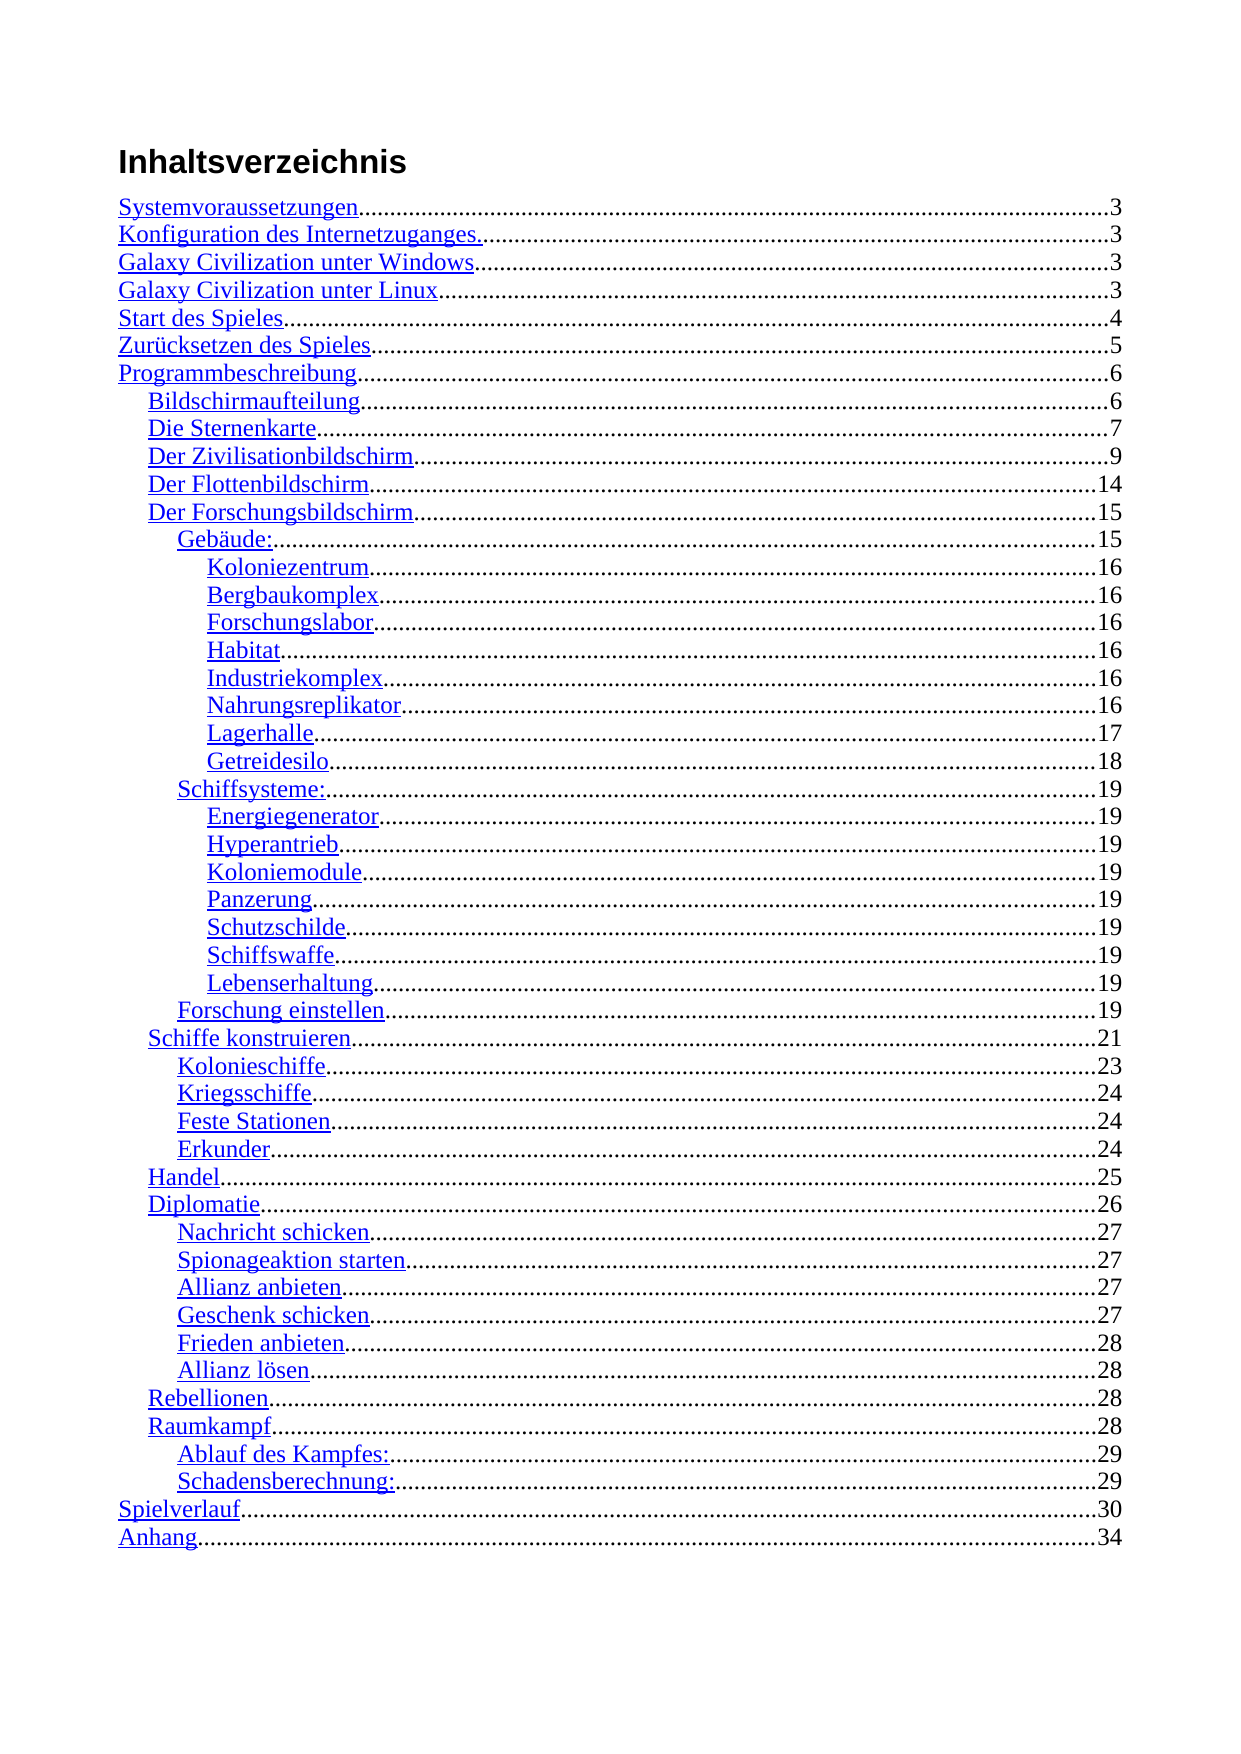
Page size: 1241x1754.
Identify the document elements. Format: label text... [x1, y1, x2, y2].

text Schiffswaffe 19 [207, 941, 1122, 969]
text Forschungslabor 16 [207, 608, 1122, 636]
text Der Zivilisationbildschirm 9 [148, 442, 1122, 470]
text Bergbaukomplex 16 [207, 581, 1122, 608]
text Rebellionen 28 [148, 1384, 1122, 1412]
text Handel 25 [148, 1163, 1122, 1190]
text Anhang 34 [118, 1523, 1122, 1551]
text Feste Stationen 24 [177, 1107, 1122, 1135]
text Bildschirmaufteilung 6 [148, 387, 1122, 414]
text Geschenk schicken 27 [177, 1301, 1122, 1329]
text Start des Spieles 4 [118, 304, 1122, 331]
text Schiffe konstruieren 21 [148, 1024, 1122, 1052]
text Hyperantrieb 19 [207, 830, 1122, 858]
text Diplomatie 26 [148, 1190, 1122, 1218]
text Gebäude: 15 [177, 525, 1122, 553]
text Schadensberechnung: 29 [177, 1467, 1122, 1495]
text Schutzschilde 19 [207, 913, 1122, 941]
text Panzerung 19 [207, 886, 1122, 913]
text Spielverlauf 30 [118, 1495, 1122, 1523]
text Habitat 16 [207, 636, 1122, 664]
text Allianz anbieten 27 [177, 1273, 1122, 1301]
text Ablauf des Kampfes: 29 [177, 1440, 1122, 1467]
text Spionageaktion starten 27 [177, 1246, 1122, 1273]
text Allianz lösen 28 [177, 1357, 1122, 1384]
text Die Sternenkarte 7 [148, 414, 1122, 442]
subtitle Inhaltsverzeichnis [118, 143, 1122, 180]
text Programmbeschreibung 6 [118, 359, 1122, 387]
text Koloniezentrum 16 [207, 553, 1122, 581]
text Der Forschungsbildschirm 15 [148, 498, 1122, 525]
text Systemvoraussetzungen 3 [118, 193, 1122, 221]
text Erkunder 24 [177, 1135, 1122, 1163]
text Kriegsschiffe 24 [177, 1079, 1122, 1107]
text Frieden anbieten 28 [177, 1329, 1122, 1357]
text Lagerhalle 17 [207, 719, 1122, 747]
text Galaxy Civilization unter Windows 3 [118, 248, 1122, 276]
text Galaxy Civilization unter Linux 3 [118, 276, 1122, 304]
text Industriekomplex 16 [207, 664, 1122, 692]
text Kolonieschiffe 23 [177, 1052, 1122, 1079]
text Getreidesilo 18 [207, 747, 1122, 775]
text Forschung einstellen 19 [177, 996, 1122, 1024]
text Lebenserhaltung 19 [207, 969, 1122, 996]
text Zurücksetzen des Spieles 5 [118, 331, 1122, 359]
text Raumkampf 28 [148, 1412, 1122, 1440]
text Schiffsysteme: 19 [177, 775, 1122, 802]
text Konfiguration des Internetzuganges. 3 [118, 221, 1122, 248]
text Koloniemodule 19 [207, 858, 1122, 886]
text Nachricht schicken 27 [177, 1218, 1122, 1246]
text Nahrungsreplikator 16 [207, 692, 1122, 719]
text Der Flottenbildschirm 14 [148, 470, 1122, 498]
text Energiegenerator 19 [207, 802, 1122, 830]
